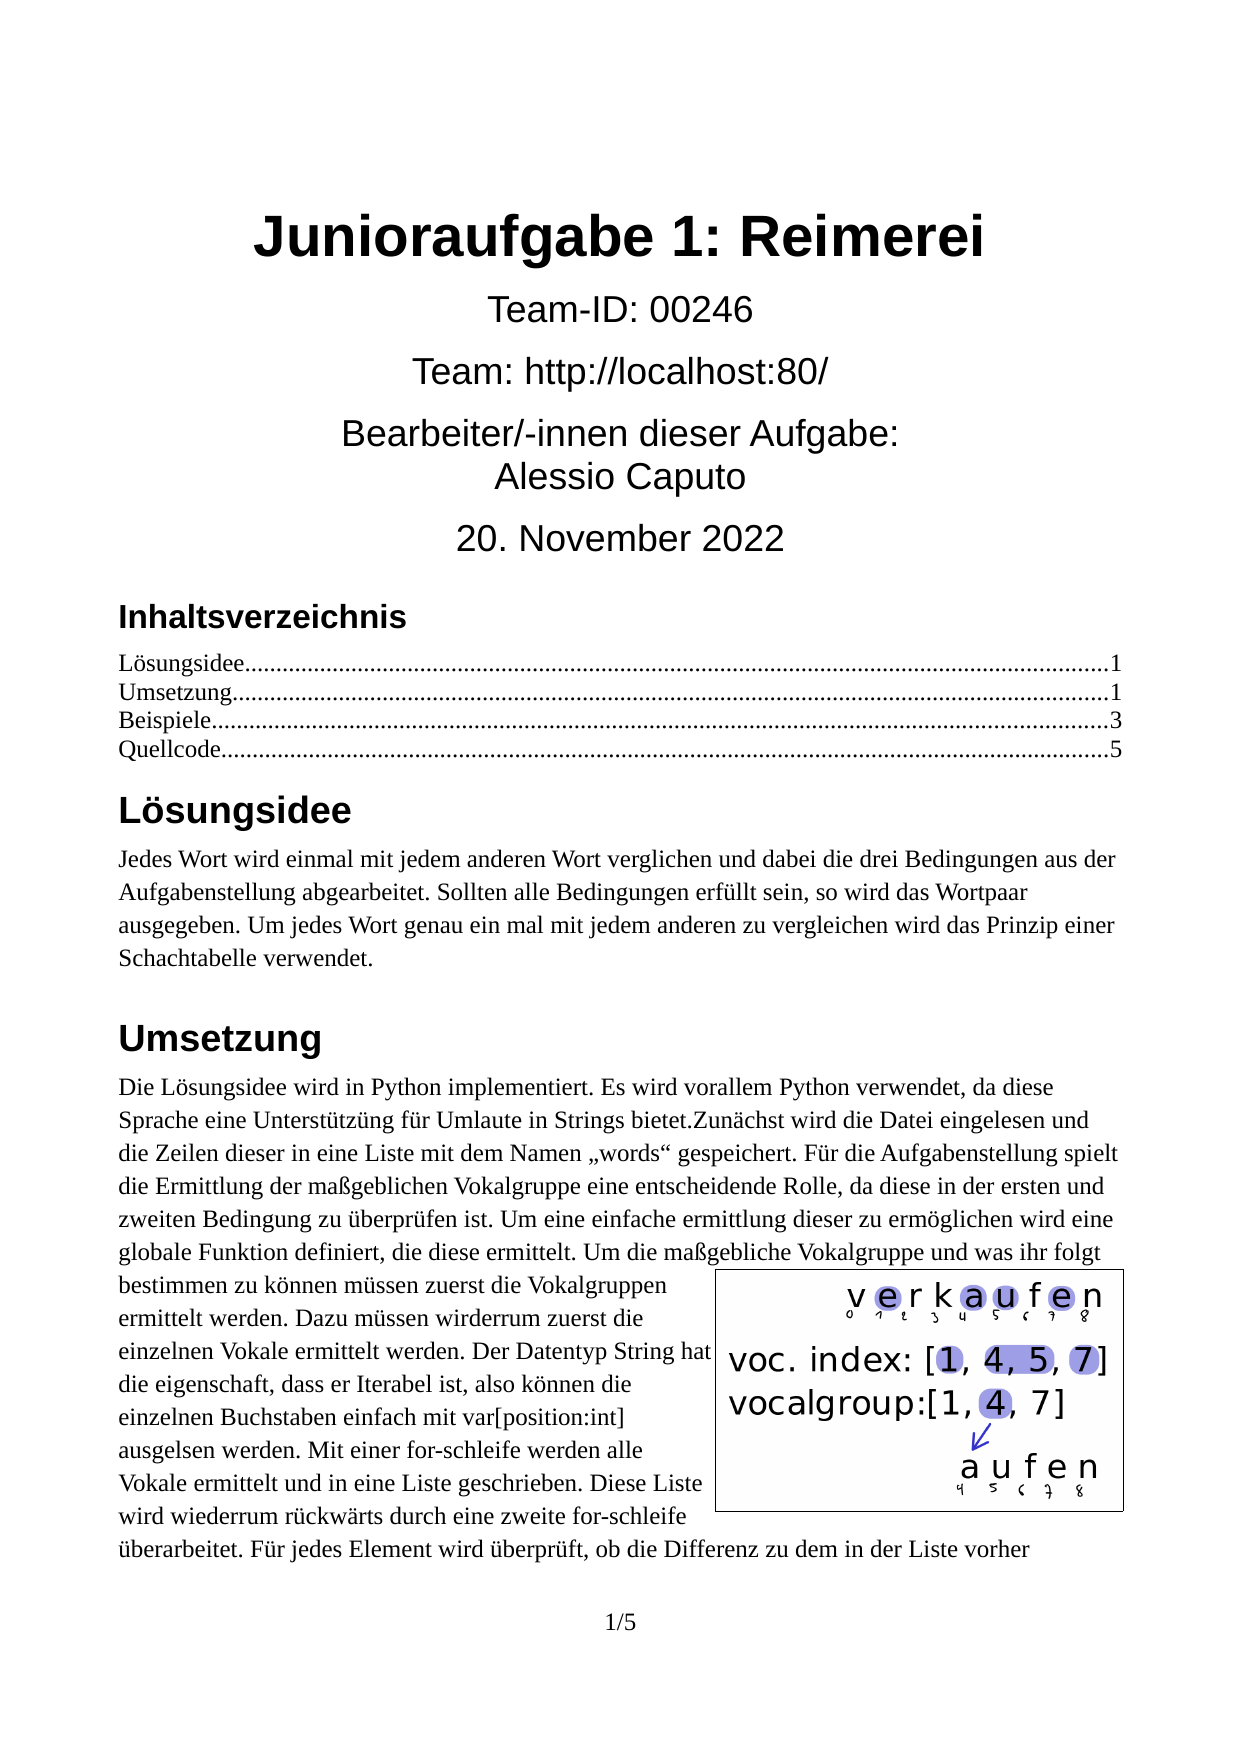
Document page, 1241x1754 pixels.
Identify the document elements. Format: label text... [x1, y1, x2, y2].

text Lösungsidee 1 [118, 648, 1122, 677]
title Junioraufgabe 1: Reimerei [118, 202, 1122, 269]
subtitle Umsetzung [118, 1016, 1122, 1059]
picture [717, 1272, 1120, 1509]
subtitle Lösungsidee [118, 788, 1122, 832]
subtitle Bearbeiter/-innen dieser Aufgabe: Alessio Caputo [118, 411, 1122, 498]
text Quellcode 5 [118, 734, 1122, 763]
text [716, 1270, 1123, 1511]
subtitle 20. November 2022 [118, 516, 1122, 559]
subtitle Team: http://localhost:80/ [118, 349, 1122, 393]
text Die Lösungsidee wird in Python implementiert. Es wird vorallem Python verwendet, da diese Sprache eine Unterstützüng für Umlaute in Strings bietet.Zunächst wird die Datei eingelesen und die Zeilen dieser in eine Liste mit dem Namen „words“ gespeichert. Für die Aufgabenstellung spielt die Ermittlung der maßgeblichen Vokalgruppe eine entscheidende Rolle, da diese in der ersten und zweiten Bedingung zu überprüfen ist. Um eine einfache ermittlung dieser zu ermöglichen wird eine globale Funktion definiert, die diese ermittelt. Um die maßgebliche Vokalgruppe und was ihr folgt bestimmen zu können müssen zuerst die Vokalgruppen ermittelt werden. Dazu müssen wirderrum zuerst die einzelnen Vokale ermittelt werden. Der Datentyp String hat die eigenschaft, dass er Iterabel ist, also können die einzelnen Buchstaben einfach mit var[position:int] ausgelsen werden. Mit einer for-schleife werden alle Vokale ermittelt und in eine Liste geschrieben. Diese Liste wird wiederrum rückwärts durch eine zweite for-schleife überarbeitet. Für jedes Element wird überprüft, ob die Differenz zu dem in der Liste vorher [118, 1072, 1122, 1563]
subtitle Inhaltsverzeichnis [118, 597, 1122, 636]
text Jedes Wort wird einmal mit jedem anderen Wort verglichen und dabei die drei Bedingungen aus der Aufgabenstellung abgearbeitet. Sollten alle Bedingungen erfüllt sein, so wird das Wortpaar ausgegeben. Um jedes Wort genau ein mal mit jedem anderen zu vergleichen wird das Prinzip einer Schachtabelle verwendet. [118, 844, 1122, 972]
subtitle Team-ID: 00246 [118, 288, 1122, 331]
text Umsetzung 1 [118, 677, 1122, 706]
text Beispiele 3 [118, 706, 1122, 734]
